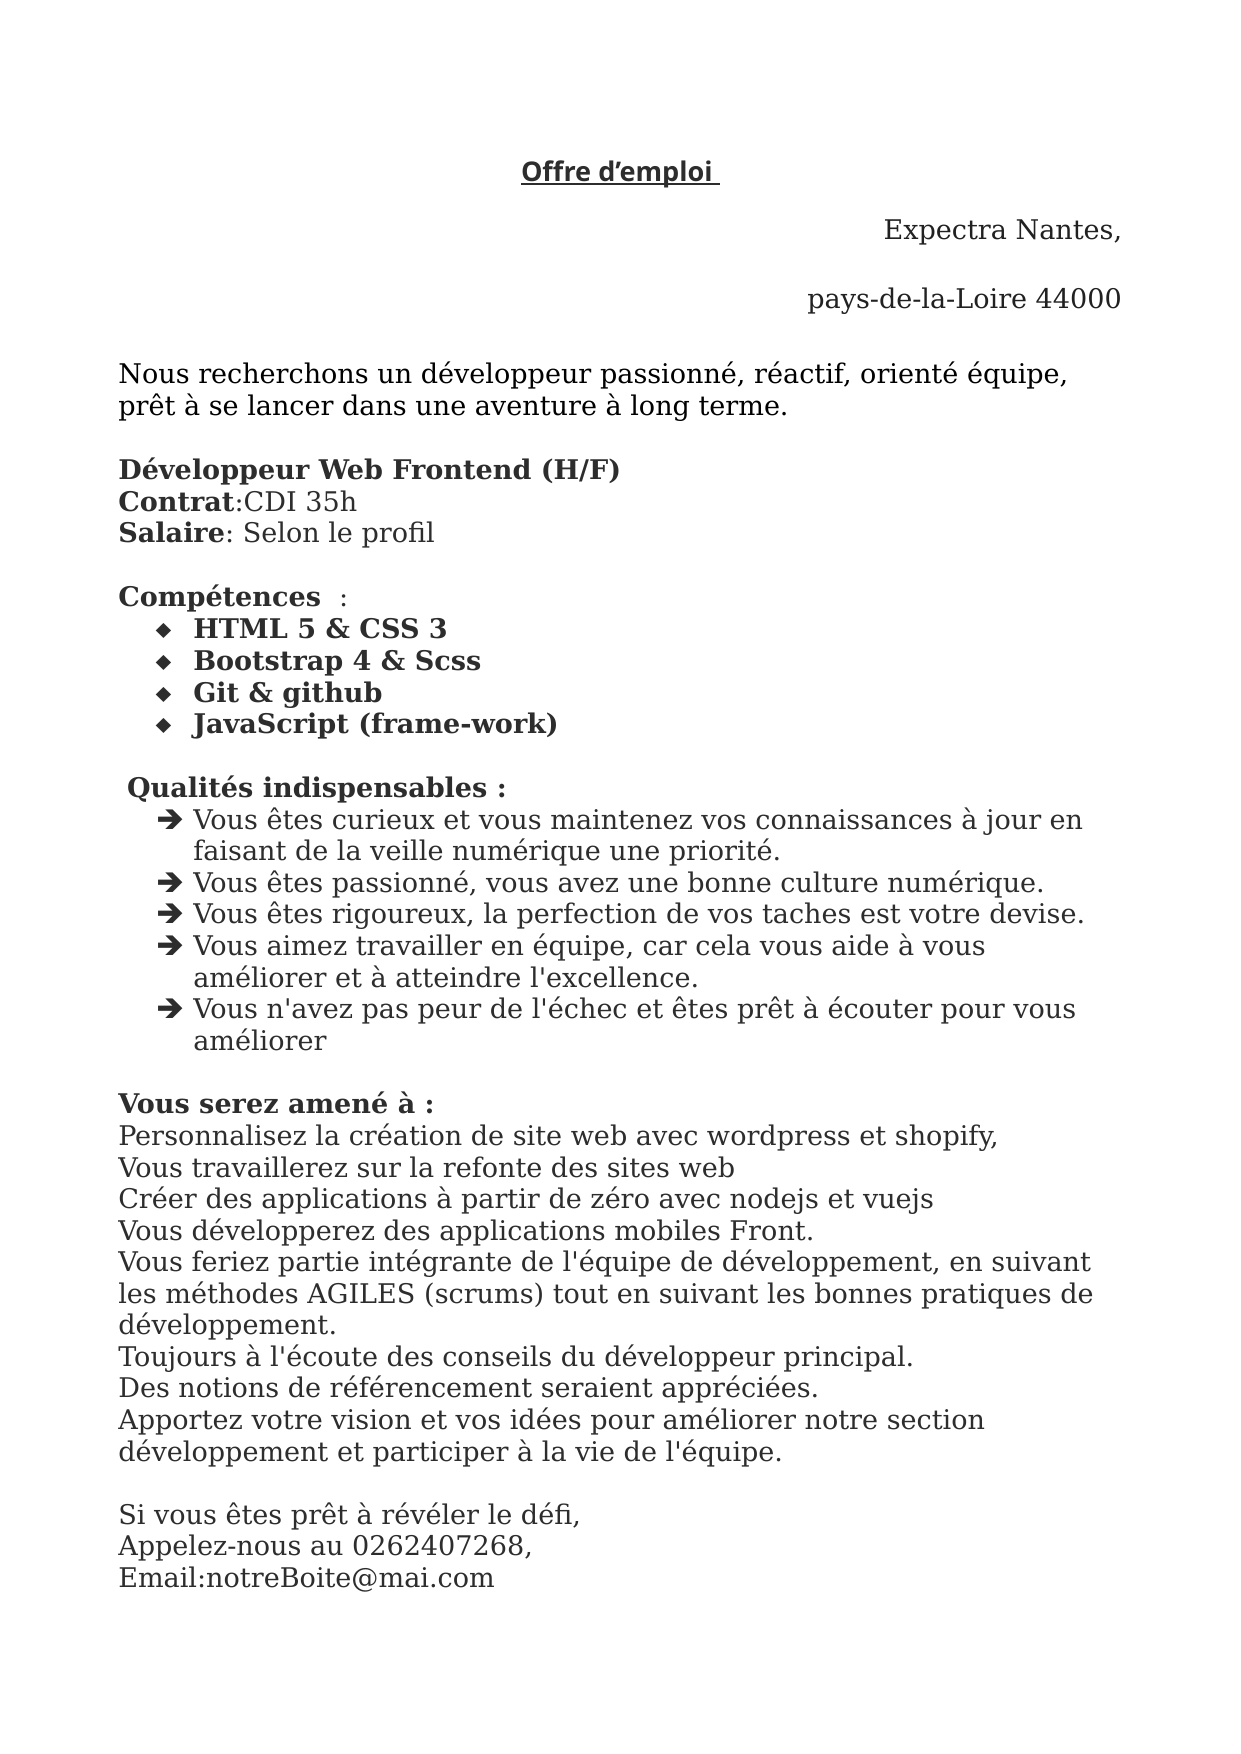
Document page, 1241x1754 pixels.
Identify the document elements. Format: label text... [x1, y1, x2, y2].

list Bootstrap 4 & Scss [156, 645, 1122, 677]
list Vous êtes passionné, vous avez une bonne culture numérique. [156, 867, 1122, 899]
text Compétences : [118, 581, 1122, 613]
list HTML 5 & CSS 3 [156, 613, 1122, 645]
text Vous travaillerez sur la refonte des sites web [118, 1152, 1122, 1183]
text Développeur Web Frontend (H/F) [118, 454, 1122, 486]
text Des notions de référencement seraient appréciées. [118, 1373, 1122, 1404]
subtitle Expectra Nantes, [118, 214, 1122, 246]
list JavaScript (frame-work) [156, 708, 1122, 740]
text Qualités indispensables : [118, 772, 1122, 804]
text Nous recherchons un développeur passionné, réactif, orienté équipe, prêt à se lancer dans une aventure à long terme. [118, 359, 1122, 422]
text Appelez-nous au 0262407268, [118, 1531, 1122, 1562]
list Git & github [156, 677, 1122, 708]
text Contrat:CDI 35h [118, 486, 1122, 517]
list Vous aimez travailler en équipe, car cela vous aide à vous améliorer et à atteindre l'excellence. [156, 930, 1122, 993]
list Vous n'avez pas peur de l'échec et êtes prêt à écouter pour vous améliorer [156, 993, 1122, 1057]
text Vous feriez partie intégrante de l'équipe de développement, en suivant les méthodes AGILES (scrums) tout en suivant les bonnes pratiques de développement. [118, 1247, 1122, 1341]
text Offre d’emploi [118, 152, 1122, 189]
list Vous êtes curieux et vous maintenez vos connaissances à jour en faisant de la veille numérique une priorité. [156, 804, 1122, 867]
subtitle pays-de-la-Loire 44000 [118, 283, 1122, 315]
list Vous êtes rigoureux, la perfection de vos taches est votre devise. [156, 899, 1122, 930]
text Vous serez amené à : [118, 1088, 1122, 1120]
text Si vous êtes prêt à révéler le défi, [118, 1499, 1122, 1531]
text Email:notreBoite@mai.com [118, 1562, 1122, 1594]
text Toujours à l'écoute des conseils du développeur principal. [118, 1341, 1122, 1373]
text Personnalisez la création de site web avec wordpress et shopify, [118, 1120, 1122, 1152]
text Salaire: Selon le profil [118, 517, 1122, 549]
text Vous développerez des applications mobiles Front. [118, 1215, 1122, 1247]
text Créer des applications à partir de zéro avec nodejs et vuejs [118, 1183, 1122, 1215]
text Apportez votre vision et vos idées pour améliorer notre section développement et participer à la vie de l'équipe. [118, 1404, 1122, 1467]
